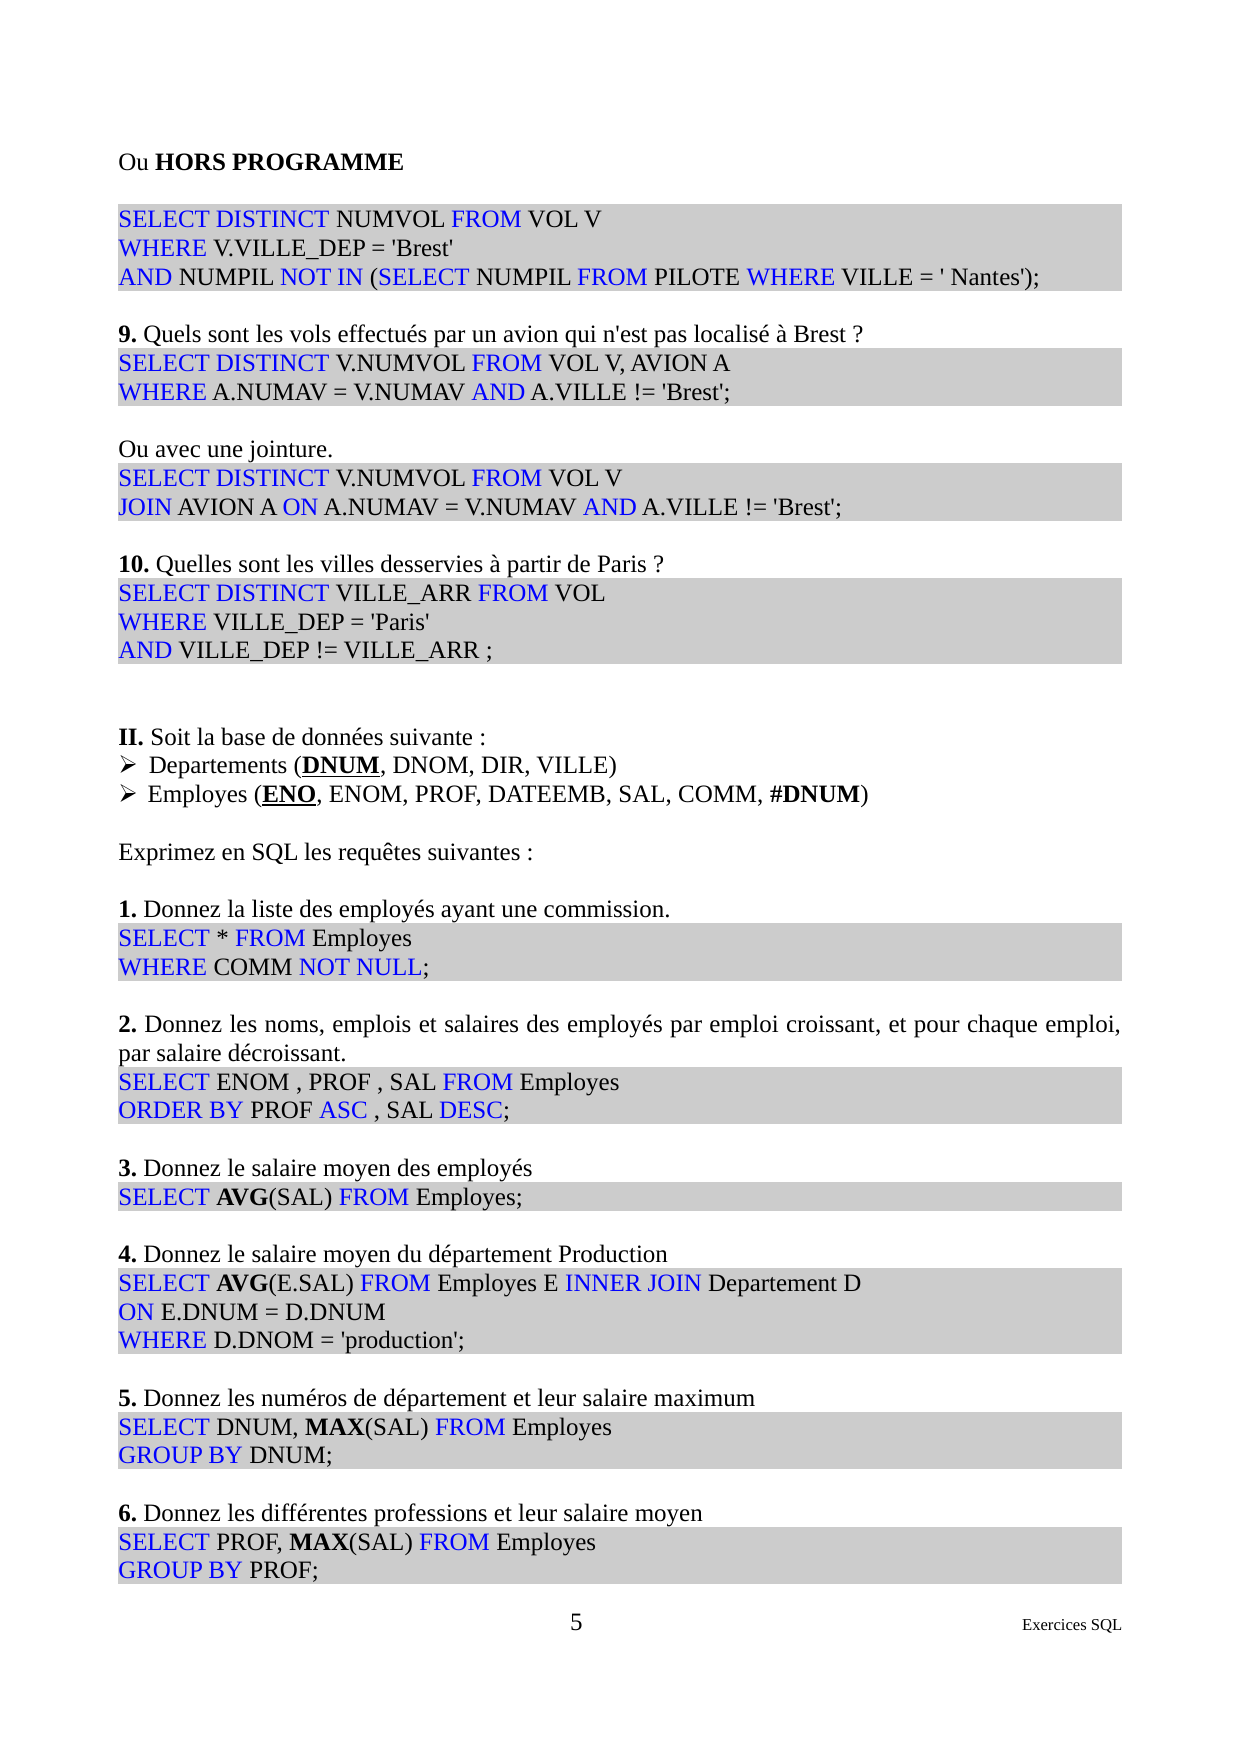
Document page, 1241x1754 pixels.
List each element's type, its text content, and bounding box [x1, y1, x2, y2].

text SELECT DISTINCT V.NUMVOL FROM VOL V [118, 463, 1122, 492]
text 6. Donnez les différentes professions et leur salaire moyen [118, 1498, 1122, 1527]
text AND VILLE_DEP != VILLE_ARR ; [118, 636, 1122, 664]
text ON E.DNUM = D.DNUM [118, 1297, 1122, 1326]
text WHERE D.DNOM = 'production'; [118, 1326, 1122, 1354]
text Ou avec une jointure. [118, 434, 1122, 463]
text Ou HORS PROGRAMME [118, 147, 1122, 176]
text 1. Donnez la liste des employés ayant une commission. [118, 894, 1122, 923]
text SELECT DISTINCT VILLE_ARR FROM VOL [118, 578, 1122, 607]
text 2. Donnez les noms, emplois et salaires des employés par emploi croissant, et pour chaque emploi, par salaire décroissant. [118, 1009, 1122, 1067]
text 10. Quelles sont les villes desservies à partir de Paris ? [118, 549, 1122, 578]
list Employes (ENO, ENOM, PROF, DATEEMB, SAL, COMM, #DNUM) [118, 779, 1122, 808]
text 5. Donnez les numéros de département et leur salaire maximum [118, 1383, 1122, 1412]
text AND NUMPIL NOT IN (SELECT NUMPIL FROM PILOTE WHERE VILLE = ' Nantes'); [118, 262, 1122, 291]
text 4. Donnez le salaire moyen du département Production [118, 1239, 1122, 1268]
text SELECT DISTINCT NUMVOL FROM VOL V [118, 204, 1122, 233]
text GROUP BY PROF; [118, 1556, 1122, 1584]
text Exprimez en SQL les requêtes suivantes : [118, 837, 1122, 866]
text SELECT AVG(SAL) FROM Employes; [118, 1182, 1122, 1211]
text SELECT AVG(E.SAL) FROM Employes E INNER JOIN Departement D [118, 1268, 1122, 1297]
text WHERE V.VILLE_DEP = 'Brest' [118, 233, 1122, 262]
text JOIN AVION A ON A.NUMAV = V.NUMAV AND A.VILLE != 'Brest'; [118, 492, 1122, 521]
text WHERE COMM NOT NULL; [118, 952, 1122, 981]
text WHERE VILLE_DEP = 'Paris' [118, 607, 1122, 636]
text WHERE A.NUMAV = V.NUMAV AND A.VILLE != 'Brest'; [118, 377, 1122, 406]
text SELECT ENOM , PROF , SAL FROM Employes [118, 1067, 1122, 1096]
list Departements (DNUM, DNOM, DIR, VILLE) [118, 751, 1122, 779]
text 3. Donnez le salaire moyen des employés [118, 1153, 1122, 1182]
text SELECT PROF, MAX(SAL) FROM Employes [118, 1527, 1122, 1556]
text SELECT * FROM Employes [118, 923, 1122, 952]
text 9. Quels sont les vols effectués par un avion qui n'est pas localisé à Brest ? [118, 319, 1122, 348]
text SELECT DNUM, MAX(SAL) FROM Employes [118, 1412, 1122, 1441]
text SELECT DISTINCT V.NUMVOL FROM VOL V, AVION A [118, 348, 1122, 377]
text GROUP BY DNUM; [118, 1441, 1122, 1469]
text ORDER BY PROF ASC , SAL DESC; [118, 1096, 1122, 1124]
text II. Soit la base de données suivante : [118, 722, 1122, 751]
